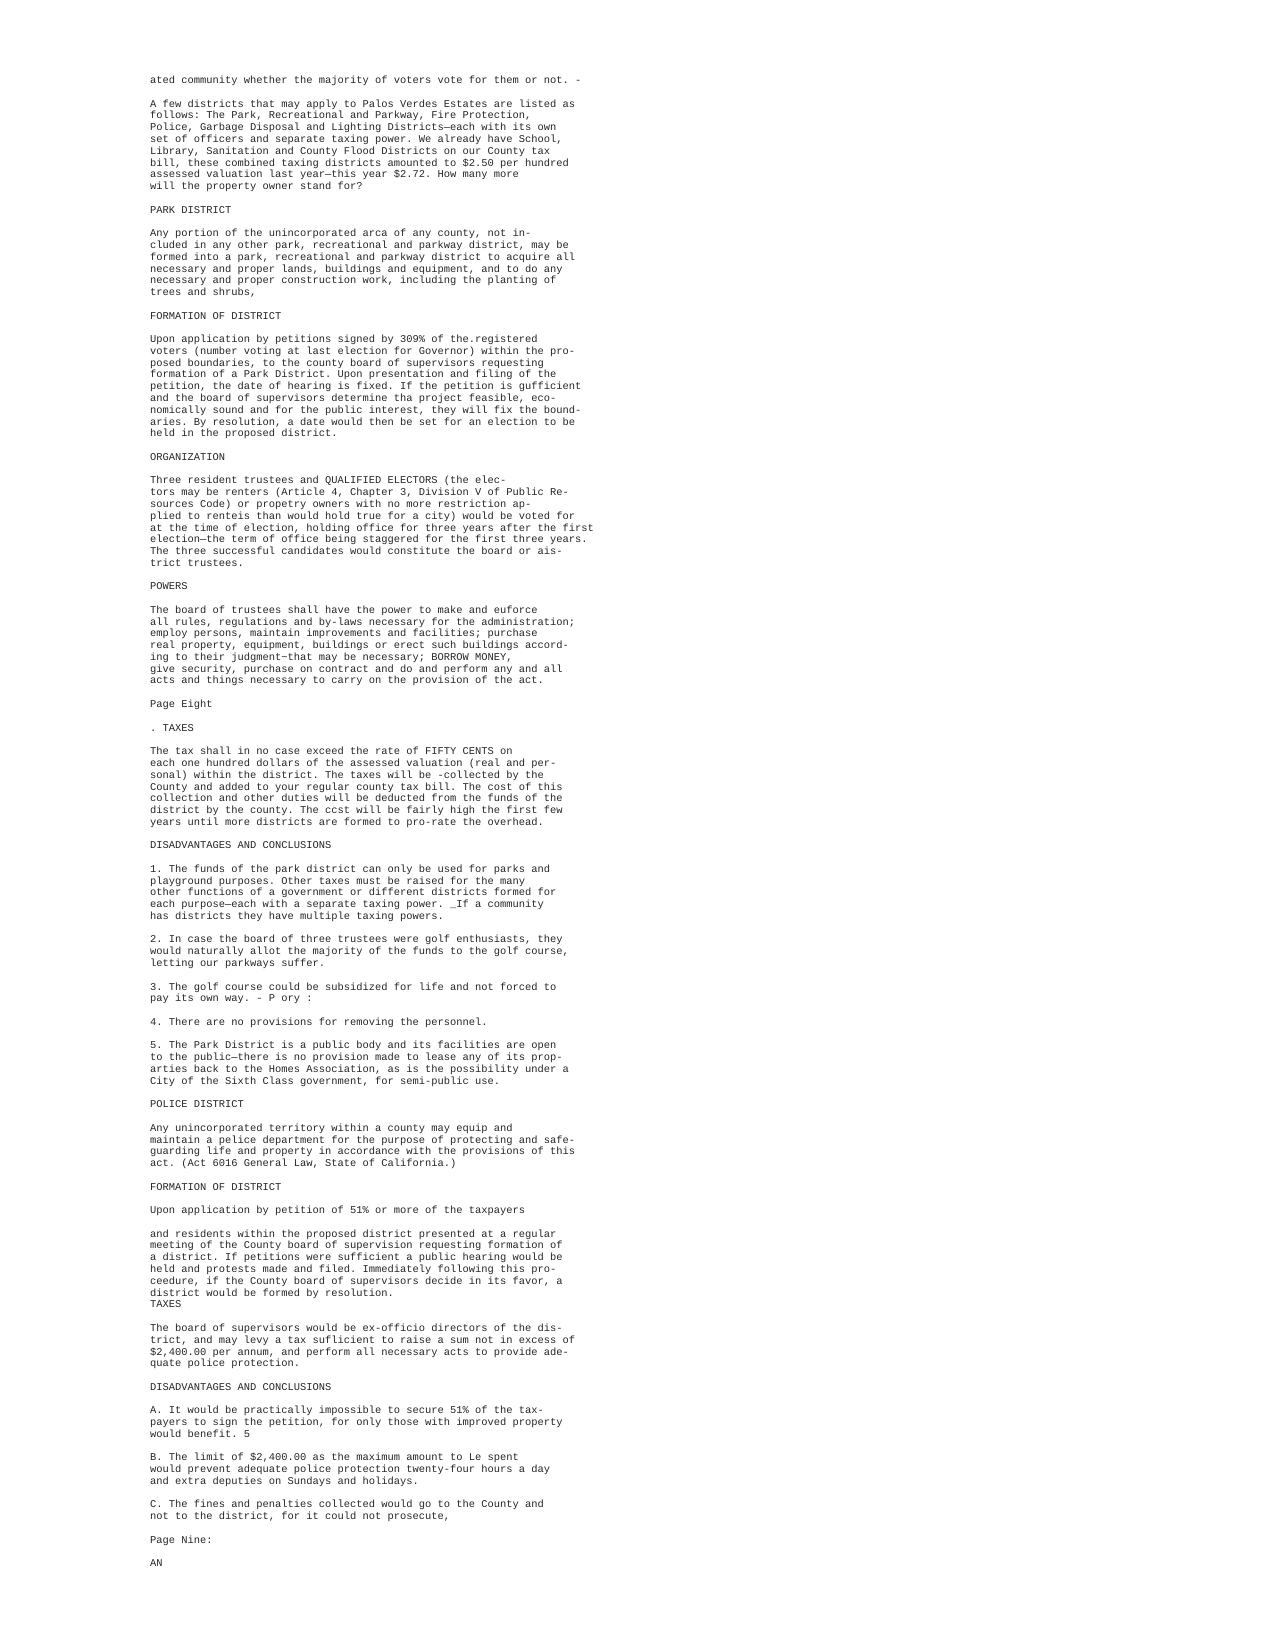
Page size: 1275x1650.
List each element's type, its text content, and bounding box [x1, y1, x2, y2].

text POLICE DISTRICT [150, 1099, 1125, 1111]
text DISADVANTAGES AND CONCLUSIONS [150, 840, 1125, 852]
text has districts they have multiple taxing powers. [150, 911, 1125, 922]
text held and protests made and filed. Immediately following this pro- [150, 1264, 1125, 1276]
text Library, Sanitation and County Flood Districts on our County tax [150, 146, 1125, 157]
text City of the Sixth Class government, for semi-public use. [150, 1076, 1125, 1087]
text Any portion of the unincorporated arca of any county, not in- [150, 228, 1125, 240]
text The tax shall in no case exceed the rate of FIFTY CENTS on [150, 746, 1125, 758]
text quate police protection. [150, 1358, 1125, 1370]
text petition, the date of hearing is fixed. If the petition is gufficient [150, 381, 1125, 393]
text 4. There are no provisions for removing the personnel. [150, 1017, 1125, 1028]
text Police, Garbage Disposal and Lighting Districts—each with its own [150, 122, 1125, 134]
text real property, equipment, buildings or erect such buildings accord- [150, 640, 1125, 652]
text give security, purchase on contract and do and perform any and all [150, 663, 1125, 675]
text held in the proposed district. [150, 428, 1125, 440]
text trict trustees. [150, 558, 1125, 569]
text FORMATION OF DISTRICT [150, 1181, 1125, 1193]
text Three resident trustees and QUALIFIED ELECTORS (the elec- [150, 475, 1125, 487]
text Any unincorporated territory within a county may equip and [150, 1123, 1125, 1134]
text follows: The Park, Recreational and Parkway, Fire Protection, [150, 110, 1125, 122]
text to the public—there is no provision made to lease any of its prop- [150, 1052, 1125, 1064]
text Upon application by petition of 51% or more of the taxpayers [150, 1205, 1125, 1217]
text acts and things necessary to carry on the provision of the act. [150, 675, 1125, 687]
text at the time of election, holding office for three years after the first [150, 522, 1125, 534]
text The board of supervisors would be ex-officio directors of the dis- [150, 1323, 1125, 1334]
text and residents within the proposed district presented at a regular [150, 1228, 1125, 1240]
text $2,400.00 per annum, and perform all necessary acts to provide ade- [150, 1346, 1125, 1358]
text Page Eight [150, 699, 1125, 711]
text aries. By resolution, a date would then be set for an election to be [150, 416, 1125, 428]
text would prevent adequate police protection twenty-four hours a day [150, 1464, 1125, 1476]
text meeting of the County board of supervision requesting formation of [150, 1240, 1125, 1252]
text district would be formed by resolution. [150, 1287, 1125, 1299]
text act. (Act 6016 General Law, State of California.) [150, 1158, 1125, 1170]
text necessary and proper construction work, including the planting of [150, 275, 1125, 287]
text would naturally allot the majority of the funds to the golf course, [150, 946, 1125, 958]
text not to the district, for it could not prosecute, [150, 1511, 1125, 1523]
text nomically sound and for the public interest, they will fix the bound- [150, 404, 1125, 416]
text POWERS [150, 581, 1125, 593]
text letting our parkways suffer. [150, 958, 1125, 969]
text ceedure, if the County board of supervisors decide in its favor, a [150, 1276, 1125, 1287]
text assessed valuation last year—this year $2.72. How many more [150, 169, 1125, 181]
text election—the term of office being staggered for the first three years. [150, 534, 1125, 546]
text tors may be renters (Article 4, Chapter 3, Division V of Public Re- [150, 487, 1125, 499]
text playground purposes. Other taxes must be raised for the many [150, 875, 1125, 887]
text 1. The funds of the park district can only be used for parks and [150, 864, 1125, 875]
text ing to their judgment~that may be necessary; BORROW MONEY, [150, 652, 1125, 663]
text will the property owner stand for? [150, 181, 1125, 193]
text and extra deputies on Sundays and holidays. [150, 1476, 1125, 1487]
text DISADVANTAGES AND CONCLUSIONS [150, 1382, 1125, 1393]
text formation of a Park District. Upon presentation and filing of the [150, 369, 1125, 381]
text ORGANIZATION [150, 452, 1125, 463]
text district by the county. The ccst will be fairly high the first few [150, 805, 1125, 817]
text would benefit. 5 [150, 1429, 1125, 1440]
text employ persons, maintain improvements and facilities; purchase [150, 628, 1125, 640]
text maintain a pelice department for the purpose of protecting and safe- [150, 1134, 1125, 1146]
text FORMATION OF DISTRICT [150, 310, 1125, 322]
text trict, and may levy a tax suflicient to raise a sum not in excess of [150, 1334, 1125, 1346]
text set of officers and separate taxing power. We already have School, [150, 134, 1125, 146]
text sources Code) or propetry owners with no more restriction ap- [150, 499, 1125, 511]
text trees and shrubs, [150, 287, 1125, 299]
text The three successful candidates would constitute the board or ais- [150, 546, 1125, 558]
text collection and other duties will be deducted from the funds of the [150, 793, 1125, 805]
text ated community whether the majority of voters vote for them or not. - [150, 75, 1125, 87]
text pay its own way. - P ory : [150, 993, 1125, 1005]
text and the board of supervisors determine tha project feasible, eco- [150, 393, 1125, 404]
text C. The fines and penalties collected would go to the County and [150, 1499, 1125, 1511]
text PARK DISTRICT [150, 204, 1125, 216]
text necessary and proper lands, buildings and equipment, and to do any [150, 263, 1125, 275]
text The board of trustees shall have the power to make and euforce [150, 605, 1125, 616]
text TAXES [150, 1299, 1125, 1311]
text . TAXES [150, 722, 1125, 734]
text guarding life and property in accordance with the provisions of this [150, 1146, 1125, 1158]
text all rules, regulations and by-laws necessary for the administration; [150, 616, 1125, 628]
text cluded in any other park, recreational and parkway district, may be [150, 240, 1125, 252]
text arties back to the Homes Association, as is the possibility under a [150, 1064, 1125, 1076]
text formed into a park, recreational and parkway district to acquire all [150, 252, 1125, 263]
text sonal) within the district. The taxes will be -collected by the [150, 769, 1125, 781]
text each one hundred dollars of the assessed valuation (real and per- [150, 758, 1125, 769]
text B. The limit of $2,400.00 as the maximum amount to Le spent [150, 1452, 1125, 1464]
text other functions of a government or different districts formed for [150, 887, 1125, 899]
text A few districts that may apply to Palos Verdes Estates are listed as [150, 98, 1125, 110]
text A. It would be practically impossible to secure 51% of the tax- [150, 1405, 1125, 1417]
text 3. The golf course could be subsidized for life and not forced to [150, 981, 1125, 993]
text 2. In case the board of three trustees were golf enthusiasts, they [150, 934, 1125, 946]
text AN [150, 1558, 1125, 1570]
text Page Nine: [150, 1534, 1125, 1546]
text Upon application by petitions signed by 309% of the.registered [150, 334, 1125, 346]
text a district. If petitions were sufficient a public hearing would be [150, 1252, 1125, 1264]
text voters (number voting at last election for Governor) within the pro- [150, 346, 1125, 357]
text years until more districts are formed to pro-rate the overhead. [150, 817, 1125, 828]
text bill, these combined taxing districts amounted to $2.50 per hundred [150, 157, 1125, 169]
text 5. The Park District is a public body and its facilities are open [150, 1040, 1125, 1052]
text payers to sign the petition, for only those with improved property [150, 1417, 1125, 1429]
text posed boundaries, to the county board of supervisors requesting [150, 357, 1125, 369]
text each purpose—each with a separate taxing power. _If a community [150, 899, 1125, 911]
text plied to renteis than would hold true for a city) would be voted for [150, 511, 1125, 522]
text County and added to your regular county tax bill. The cost of this [150, 781, 1125, 793]
